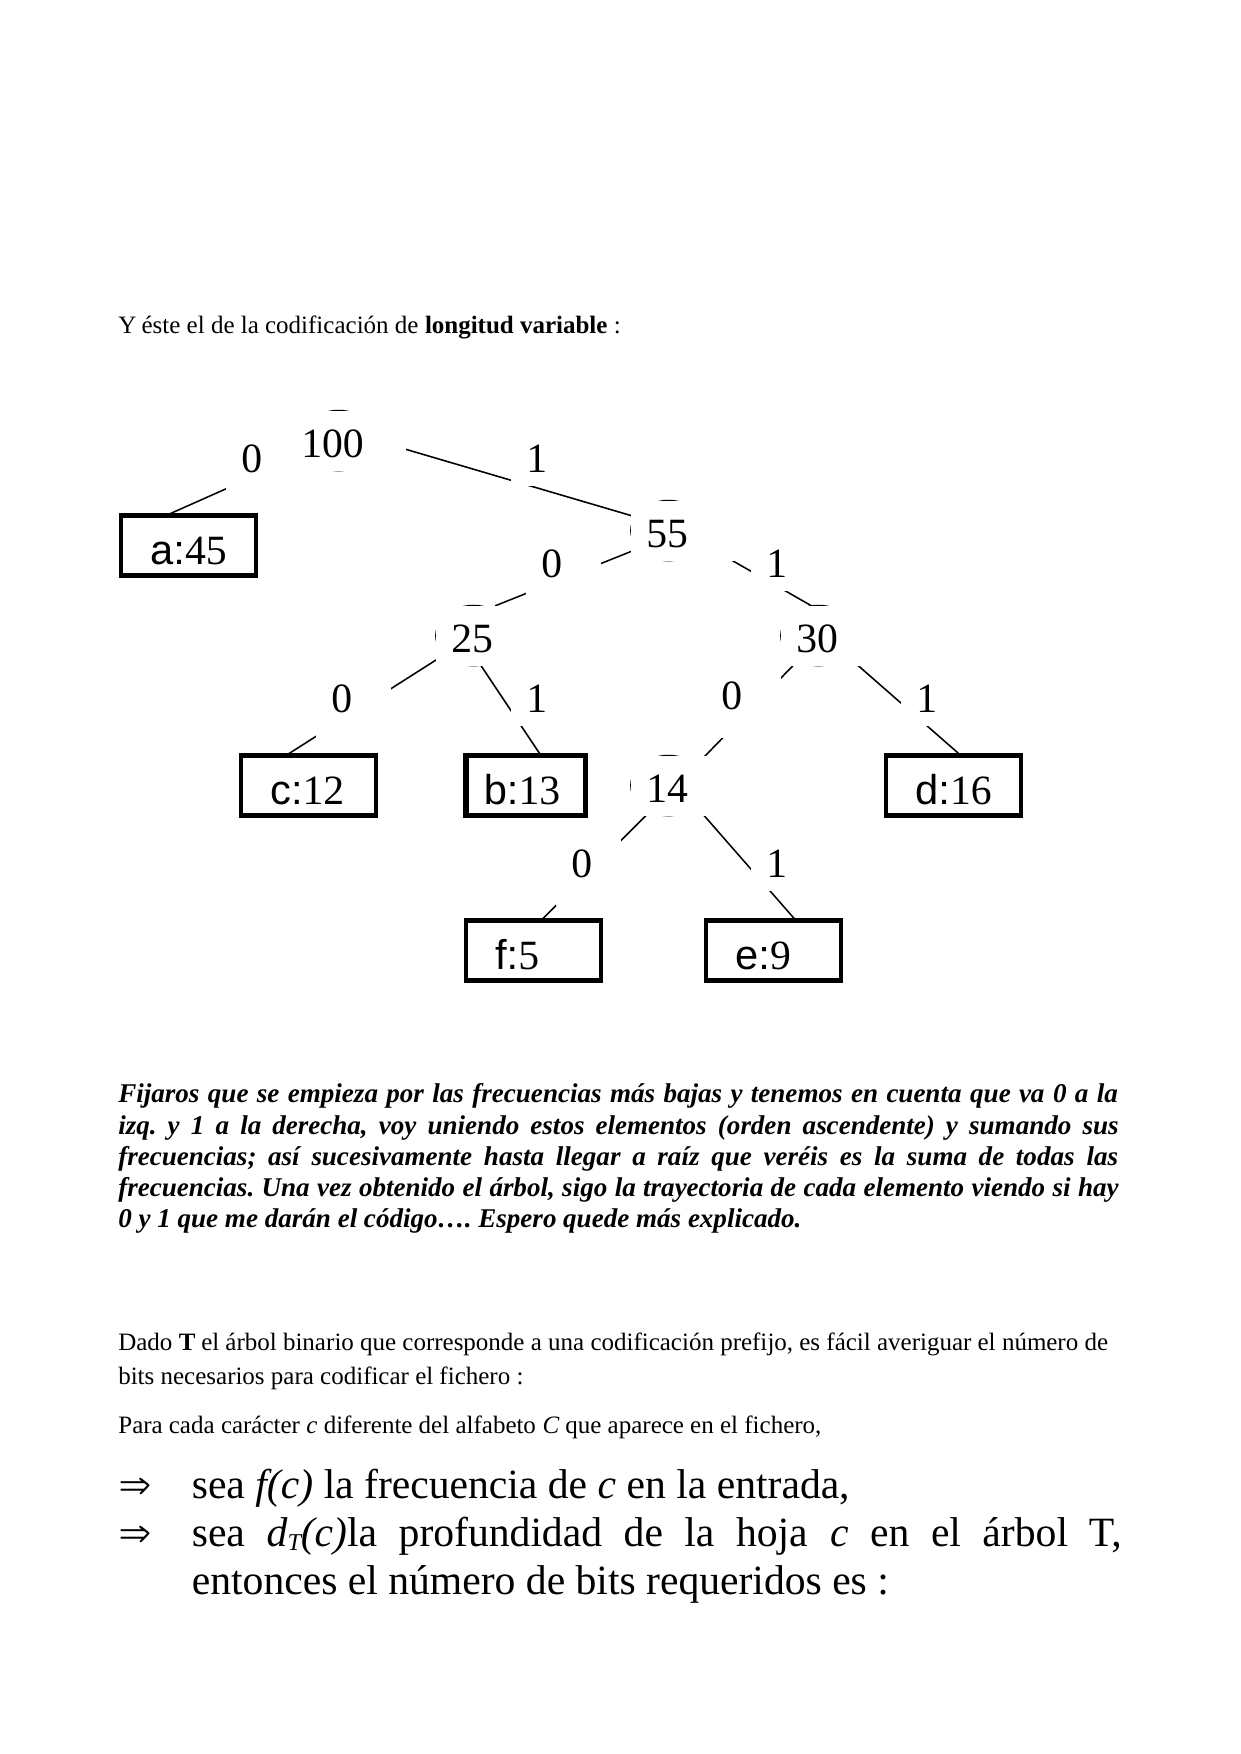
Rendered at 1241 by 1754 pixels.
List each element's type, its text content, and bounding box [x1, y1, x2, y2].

text 1 [766, 838, 841, 883]
text d:16 [903, 765, 1003, 806]
text c:12 [258, 765, 358, 806]
text Fijaros que se empieza por las frecuencias más bajas y tenemos en cuenta que va 0 a la izq. y 1 a la derecha, voy uniendo estos elementos (orden ascendente) y sumando sus frecuencias; así sucesivamente hasta llegar a raíz que veréis es la suma de todas las frecuencias. Una vez obtenido el árbol, sigo la trayectoria de cada elemento viendo si hay 0 y 1 que me darán el código…. Espero quede más explicado. [118, 1078, 1122, 1233]
text 1 [526, 673, 586, 718]
text 14 [646, 763, 721, 808]
text b:13 bb:13 [483, 766, 568, 805]
text 55 [646, 508, 736, 553]
text 1 [916, 673, 991, 718]
text 0 [721, 670, 766, 718]
text 0 [541, 538, 586, 586]
text a:45 [138, 525, 238, 566]
list sea dT(c)la profundidad de la hoja c en el árbol T, entonces el número de bits requeridos es : [118, 1507, 1122, 1603]
list sea f(c) la frecuencia de c en la entrada, [118, 1459, 1122, 1507]
text 0 [331, 673, 376, 721]
text 1 [526, 433, 601, 478]
text 0 [571, 838, 606, 886]
text 0 [241, 433, 286, 481]
text Para cada carácter c diferente del alfabeto C que aparece en el fichero, [118, 1410, 1122, 1439]
text 1 [766, 538, 841, 583]
text 30 [796, 613, 901, 658]
text Y éste el de la codificación de longitud variable : [118, 310, 1122, 338]
text Dado T el árbol binario que corresponde a una codificación prefijo, es fácil averiguar el número de bits necesarios para codificar el fichero : [118, 1327, 1122, 1390]
text 100 [301, 418, 391, 463]
text 25 [451, 613, 526, 658]
text e:9 [723, 930, 823, 971]
text f:5 [483, 930, 583, 971]
